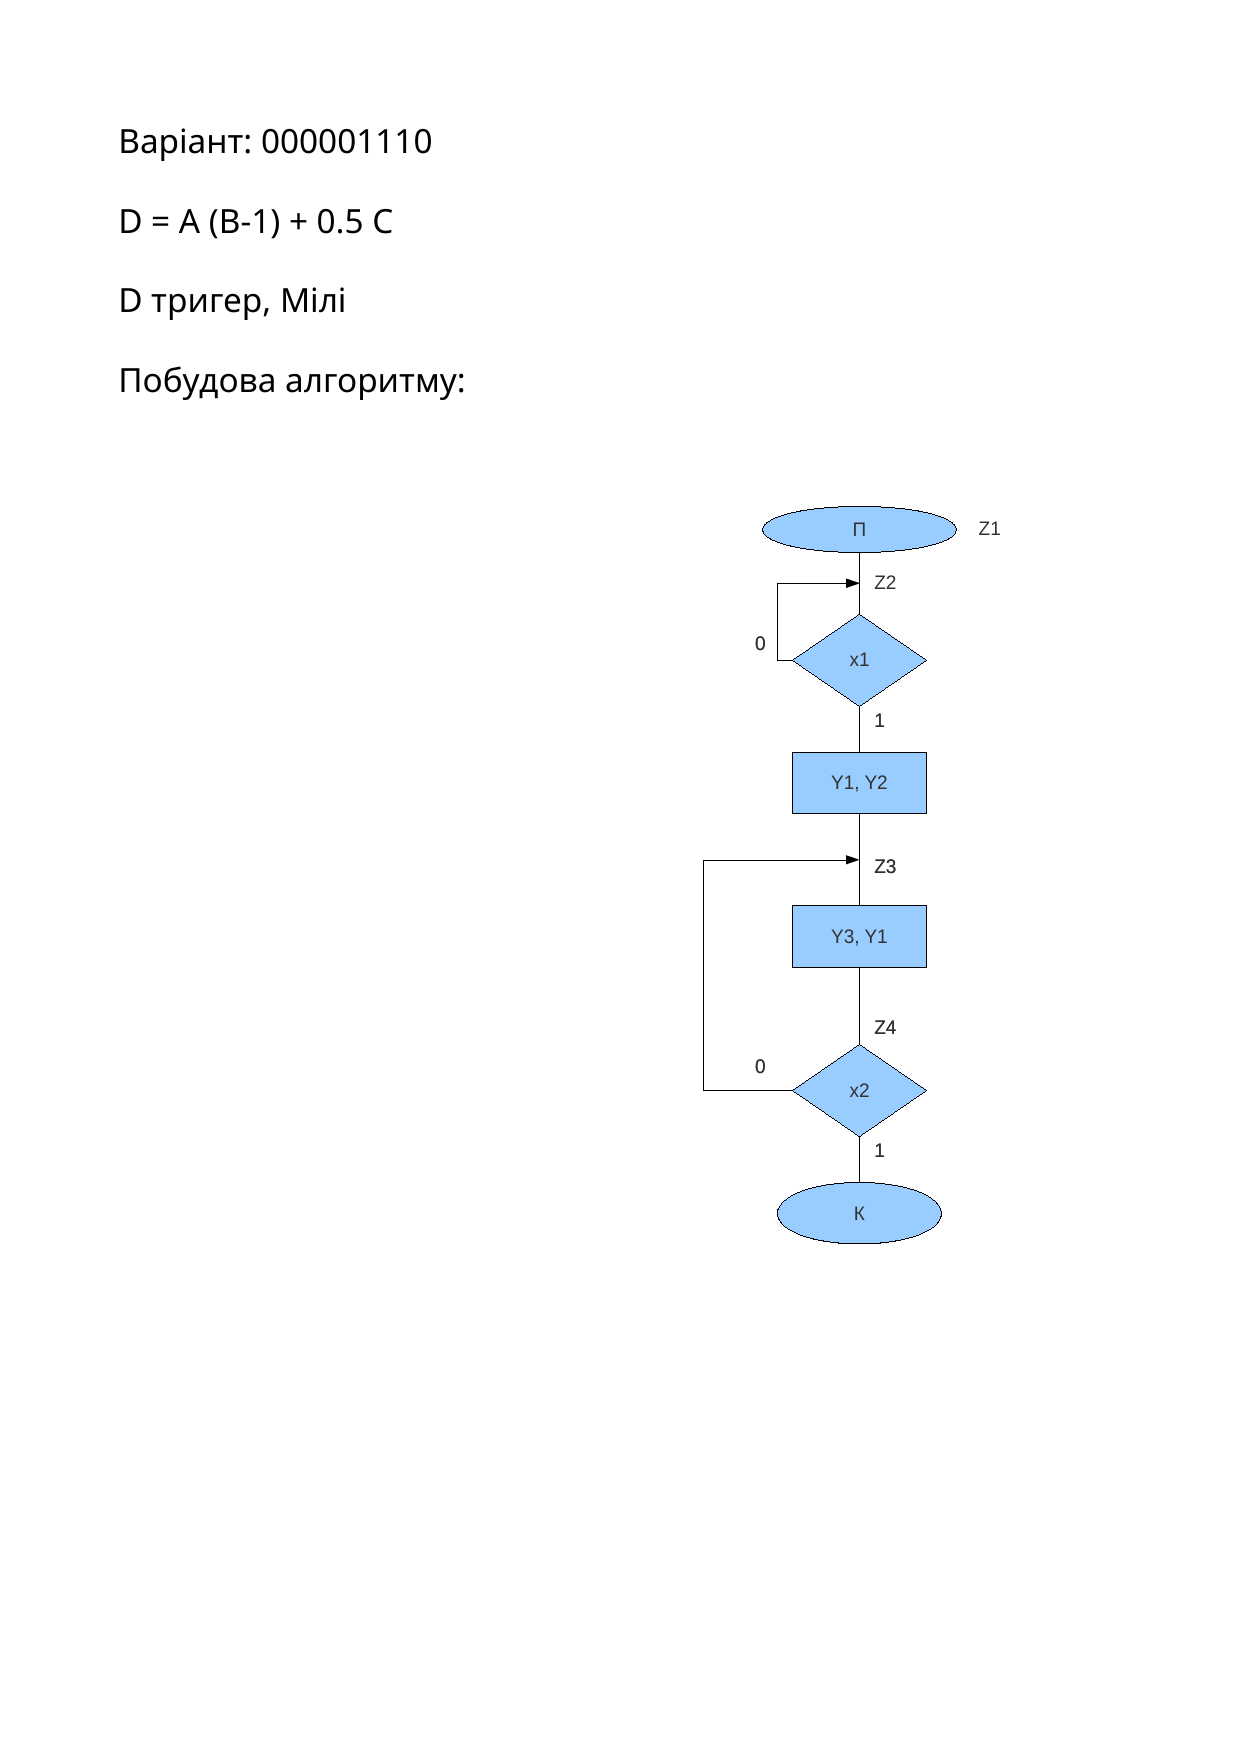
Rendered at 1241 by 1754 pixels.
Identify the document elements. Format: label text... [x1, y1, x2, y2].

text Побудова алгоритму: [118, 357, 1122, 402]
text D = A (B-1) + 0.5 C [118, 198, 1122, 243]
text D тригер, Мілі [118, 277, 1122, 322]
text Варіант: 000001110 [118, 118, 1122, 163]
